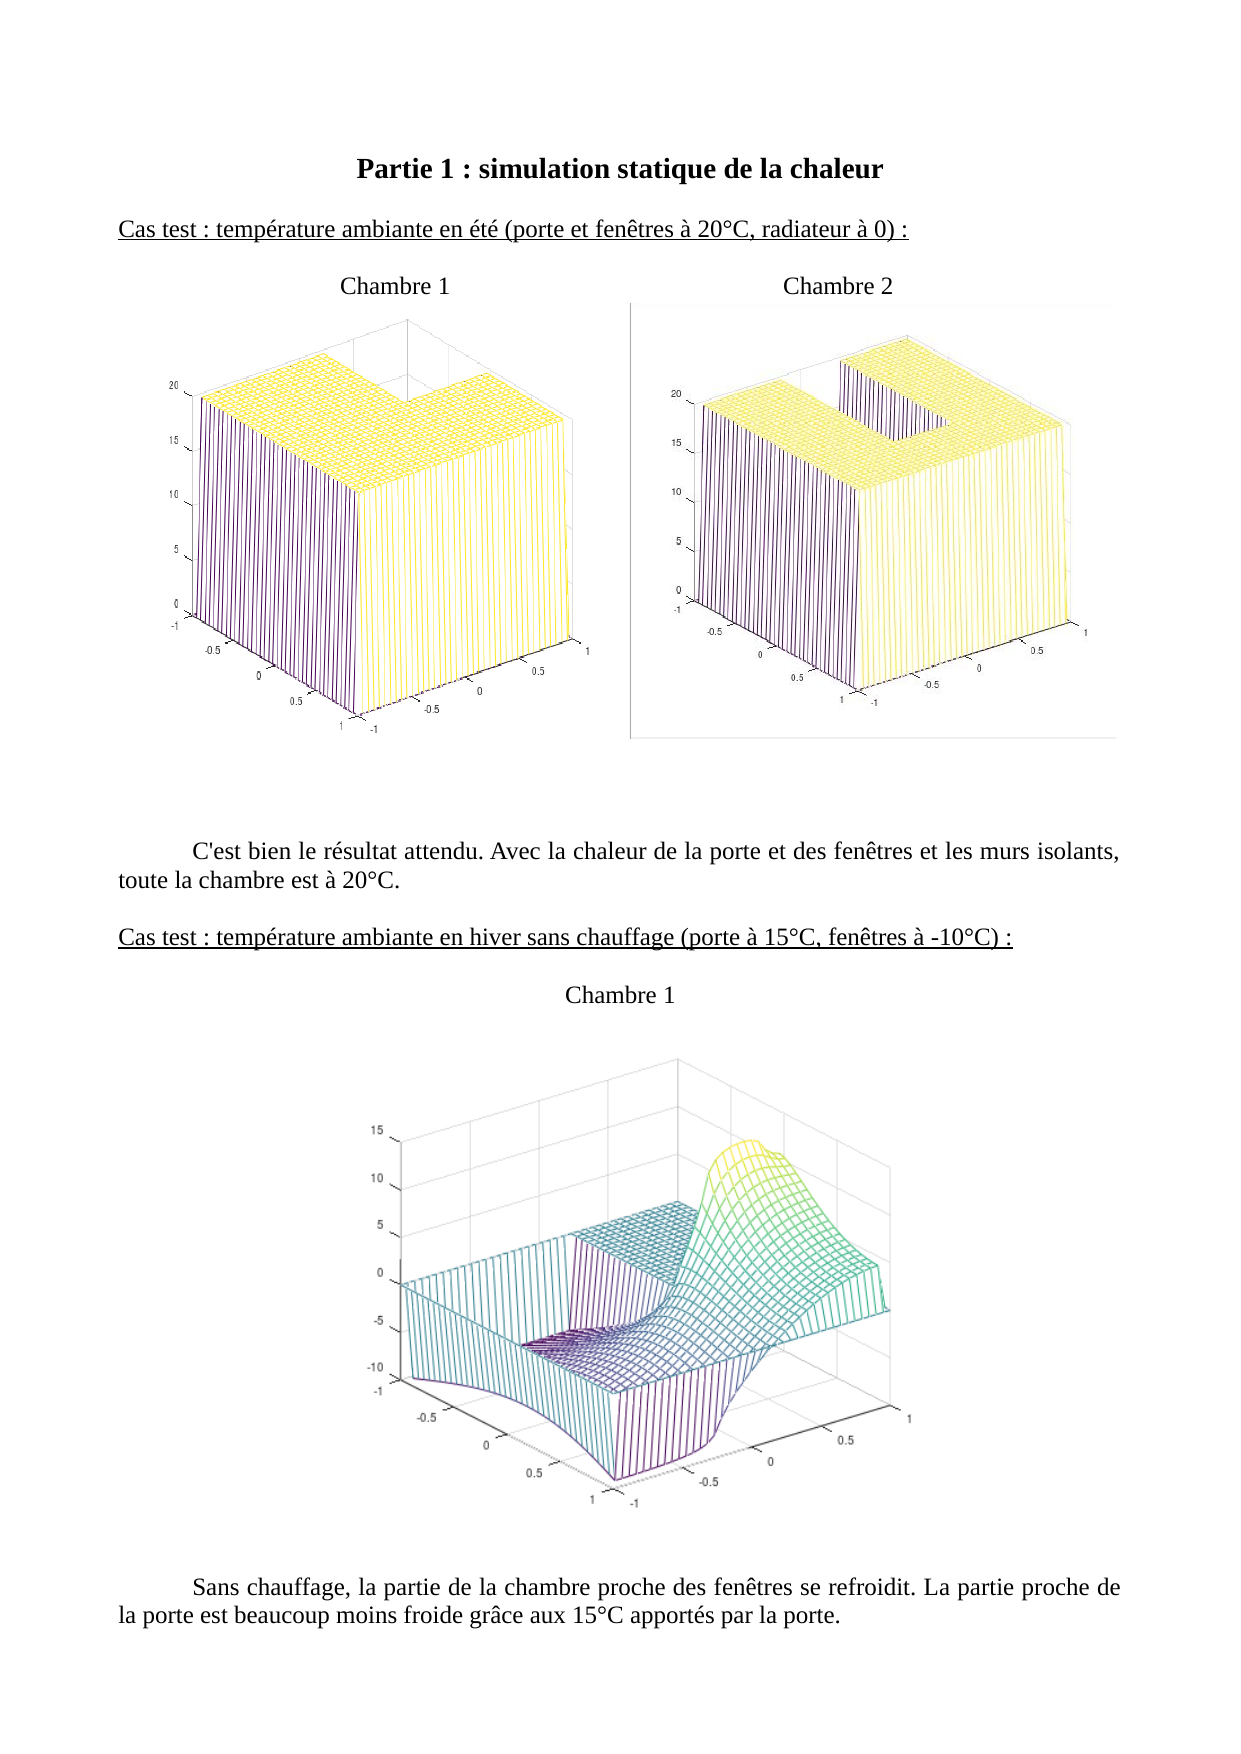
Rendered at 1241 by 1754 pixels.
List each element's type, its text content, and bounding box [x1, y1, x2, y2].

text Partie 1 : simulation statique de la chaleur [118, 152, 1122, 185]
text Chambre 1 Chambre 2 [118, 271, 1122, 300]
text Sans chauffage, la partie de la chambre proche des fenêtres se refroidit. La partie proche de la porte est beaucoup moins froide grâce aux 15°C apportés par la porte. [118, 1572, 1122, 1629]
text Cas test : température ambiante en été (porte et fenêtres à 20°C, radiateur à 0) : [118, 214, 1122, 243]
text Cas test : température ambiante en hiver sans chauffage (porte à 15°C, fenêtres à -10°C) : [118, 922, 1122, 951]
picture [629, 303, 1117, 739]
picture [323, 1034, 946, 1515]
text C'est bien le résultat attendu. Avec la chaleur de la porte et des fenêtres et les murs isolants, toute la chambre est à 20°C. [118, 836, 1122, 894]
picture [153, 303, 594, 751]
text Chambre 1 [118, 980, 1122, 1009]
